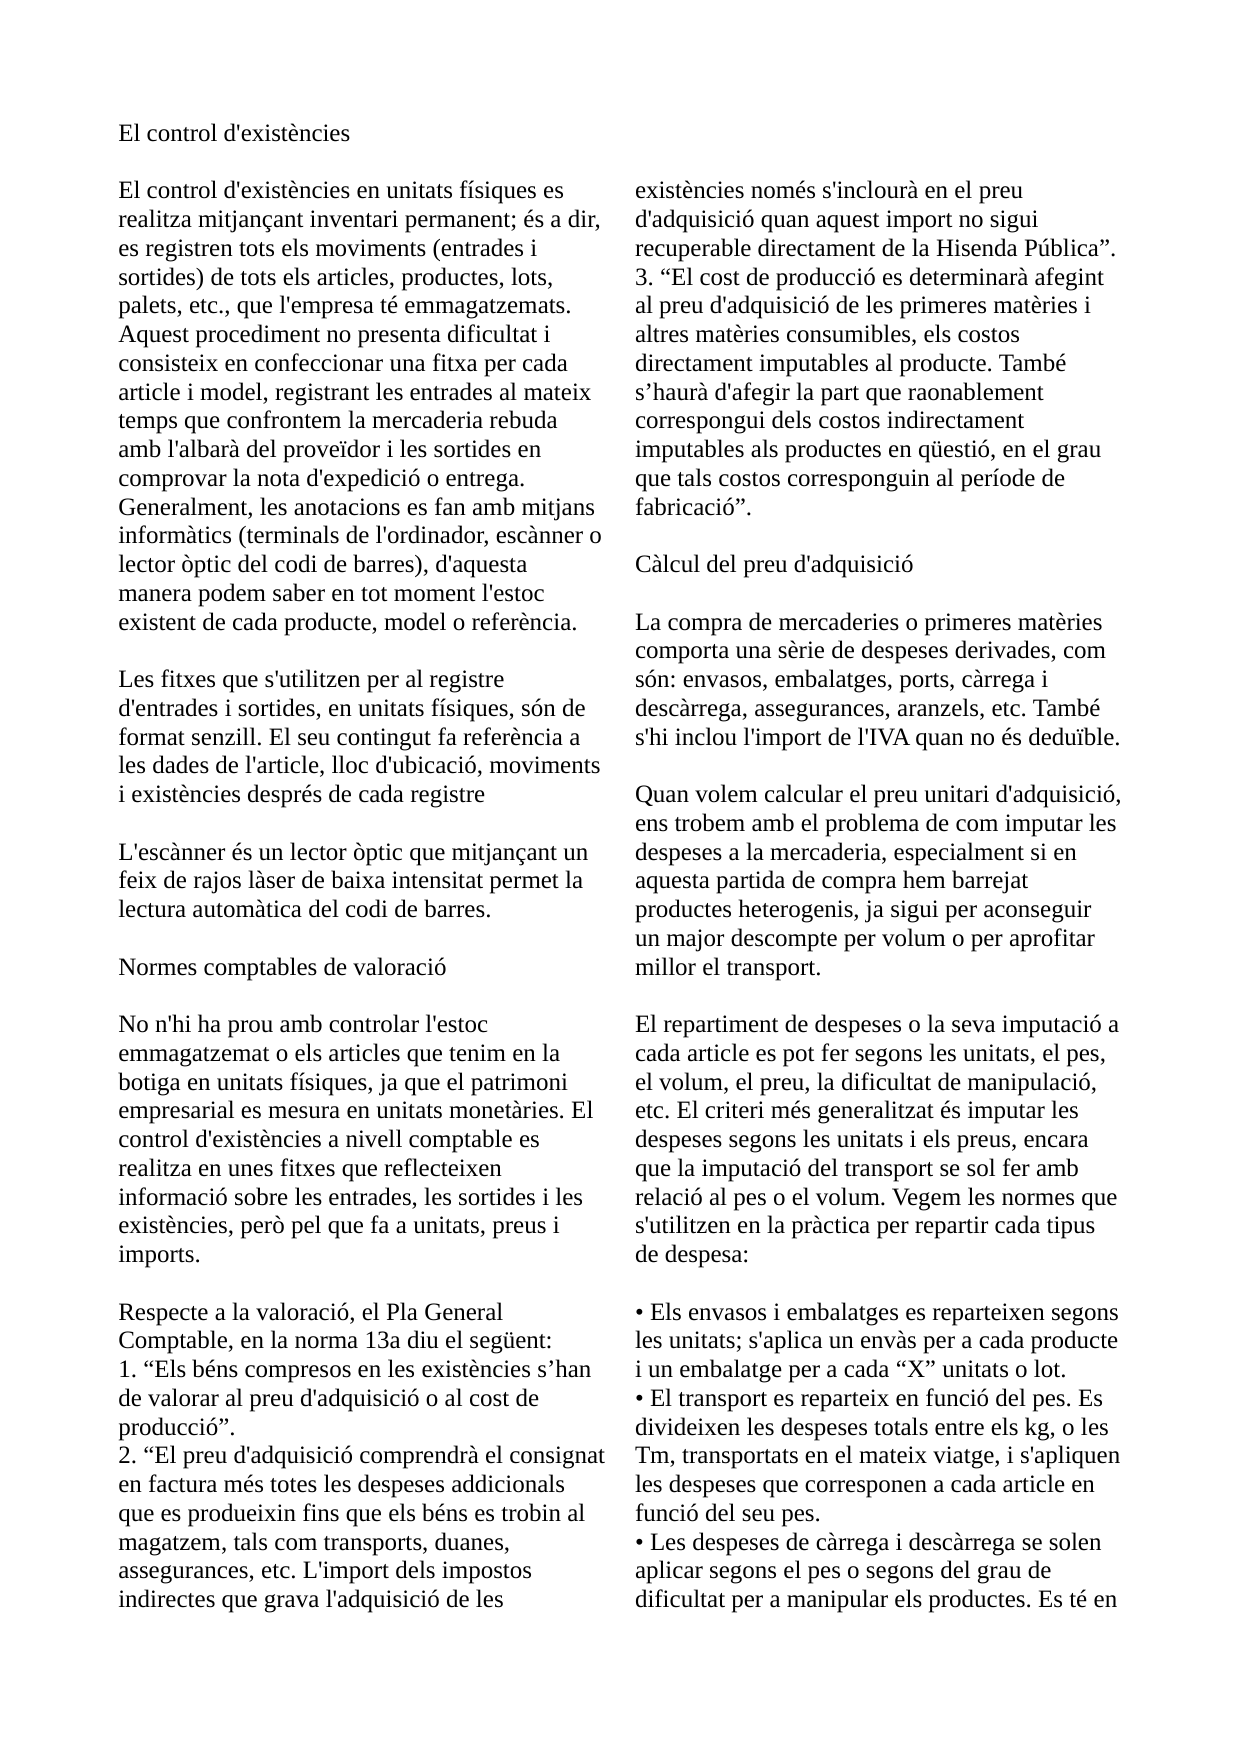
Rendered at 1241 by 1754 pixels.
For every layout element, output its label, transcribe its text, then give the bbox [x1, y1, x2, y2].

text El control d'existències [118, 118, 1122, 147]
text L'escànner és un lector òptic que mitjançant un feix de rajos làser de baixa intensitat permet la lectura automàtica del codi de barres. [118, 837, 605, 923]
text Les fitxes que s'utilitzen per al registre d'entrades i sortides, en unitats físiques, són de format senzill. El seu contingut fa referència a les dades de l'article, lloc d'ubicació, moviments i existències després de cada registre [118, 664, 605, 808]
text 3. “El cost de producció es determinarà afegint al preu d'adquisició de les primeres matèries i altres matèries consumibles, els costos directament imputables al producte. També s’haurà d'afegir la part que raonablement correspongui dels costos indirectament imputables als productes en qüestió, en el grau que tals costos corresponguin al període de fabricació”. [635, 262, 1122, 521]
text El repartiment de despeses o la seva imputació a cada article es pot fer segons les unitats, el pes, el volum, el preu, la dificultat de manipulació, etc. El criteri més generalitzat és imputar les despeses segons les unitats i els preus, encara que la imputació del transport se sol fer amb relació al pes o el volum. Vegem les normes que s'utilitzen en la pràctica per repartir cada tipus de despesa: [635, 1009, 1122, 1268]
text Quan volem calcular el preu unitari d'adquisició, ens trobem amb el problema de com imputar les despeses a la mercaderia, especialment si en aquesta partida de compra hem barrejat productes heterogenis, ja sigui per aconseguir un major descompte per volum o per aprofitar millor el transport. [635, 779, 1122, 981]
text existències només s'inclourà en el preu d'adquisició quan aquest import no sigui recuperable directament de la Hisenda Pública”. [635, 176, 1122, 262]
text Normes comptables de valoració [118, 952, 605, 981]
text 2. “El preu d'adquisició comprendrà el consignat en factura més totes les despeses addicionals que es produeixin fins que els béns es trobin al magatzem, tals com transports, duanes, assegurances, etc. L'import dels impostos indirectes que grava l'adquisició de les [118, 1441, 605, 1613]
text • El transport es reparteix en funció del pes. Es divideixen les despeses totals entre els kg, o les Tm, transportats en el mateix viatge, i s'apliquen les despeses que corresponen a cada article en funció del seu pes. [635, 1383, 1122, 1527]
text No n'hi ha prou amb controlar l'estoc emmagatzemat o els articles que tenim en la botiga en unitats físiques, ja que el patrimoni empresarial es mesura en unitats monetàries. El control d'existències a nivell comptable es realitza en unes fitxes que reflecteixen informació sobre les entrades, les sortides i les existències, però pel que fa a unitats, preus i imports. [118, 1009, 605, 1268]
text Respecte a la valoració, el Pla General Comptable, en la norma 13a diu el següent: [118, 1297, 605, 1354]
text • Les despeses de càrrega i descàrrega se solen aplicar segons el pes o segons del grau de dificultat per a manipular els productes. Es té en [635, 1527, 1122, 1613]
text La compra de mercaderies o primeres matèries comporta una sèrie de despeses derivades, com són: envasos, embalatges, ports, càrrega i descàrrega, assegurances, aranzels, etc. També s'hi inclou l'import de l'IVA quan no és deduïble. [635, 607, 1122, 751]
text El control d'existències en unitats físiques es realitza mitjançant inventari permanent; és a dir, es registren tots els moviments (entrades i sortides) de tots els articles, productes, lots, palets, etc., que l'empresa té emmagatzemats. Aquest procediment no presenta dificultat i consisteix en confeccionar una fitxa per cada article i model, registrant les entrades al mateix temps que confrontem la mercaderia rebuda amb l'albarà del proveïdor i les sortides en comprovar la nota d'expedició o entrega. Generalment, les anotacions es fan amb mitjans informàtics (terminals de l'ordinador, escànner o lector òptic del codi de barres), d'aquesta manera podem saber en tot moment l'estoc existent de cada producte, model o referència. [118, 176, 605, 636]
text Càlcul del preu d'adquisició [635, 549, 1122, 578]
text • Els envasos i embalatges es reparteixen segons les unitats; s'aplica un envàs per a cada producte i un embalatge per a cada “X” unitats o lot. [635, 1297, 1122, 1383]
text 1. “Els béns compresos en les existències s’han de valorar al preu d'adquisició o al cost de producció”. [118, 1354, 605, 1441]
